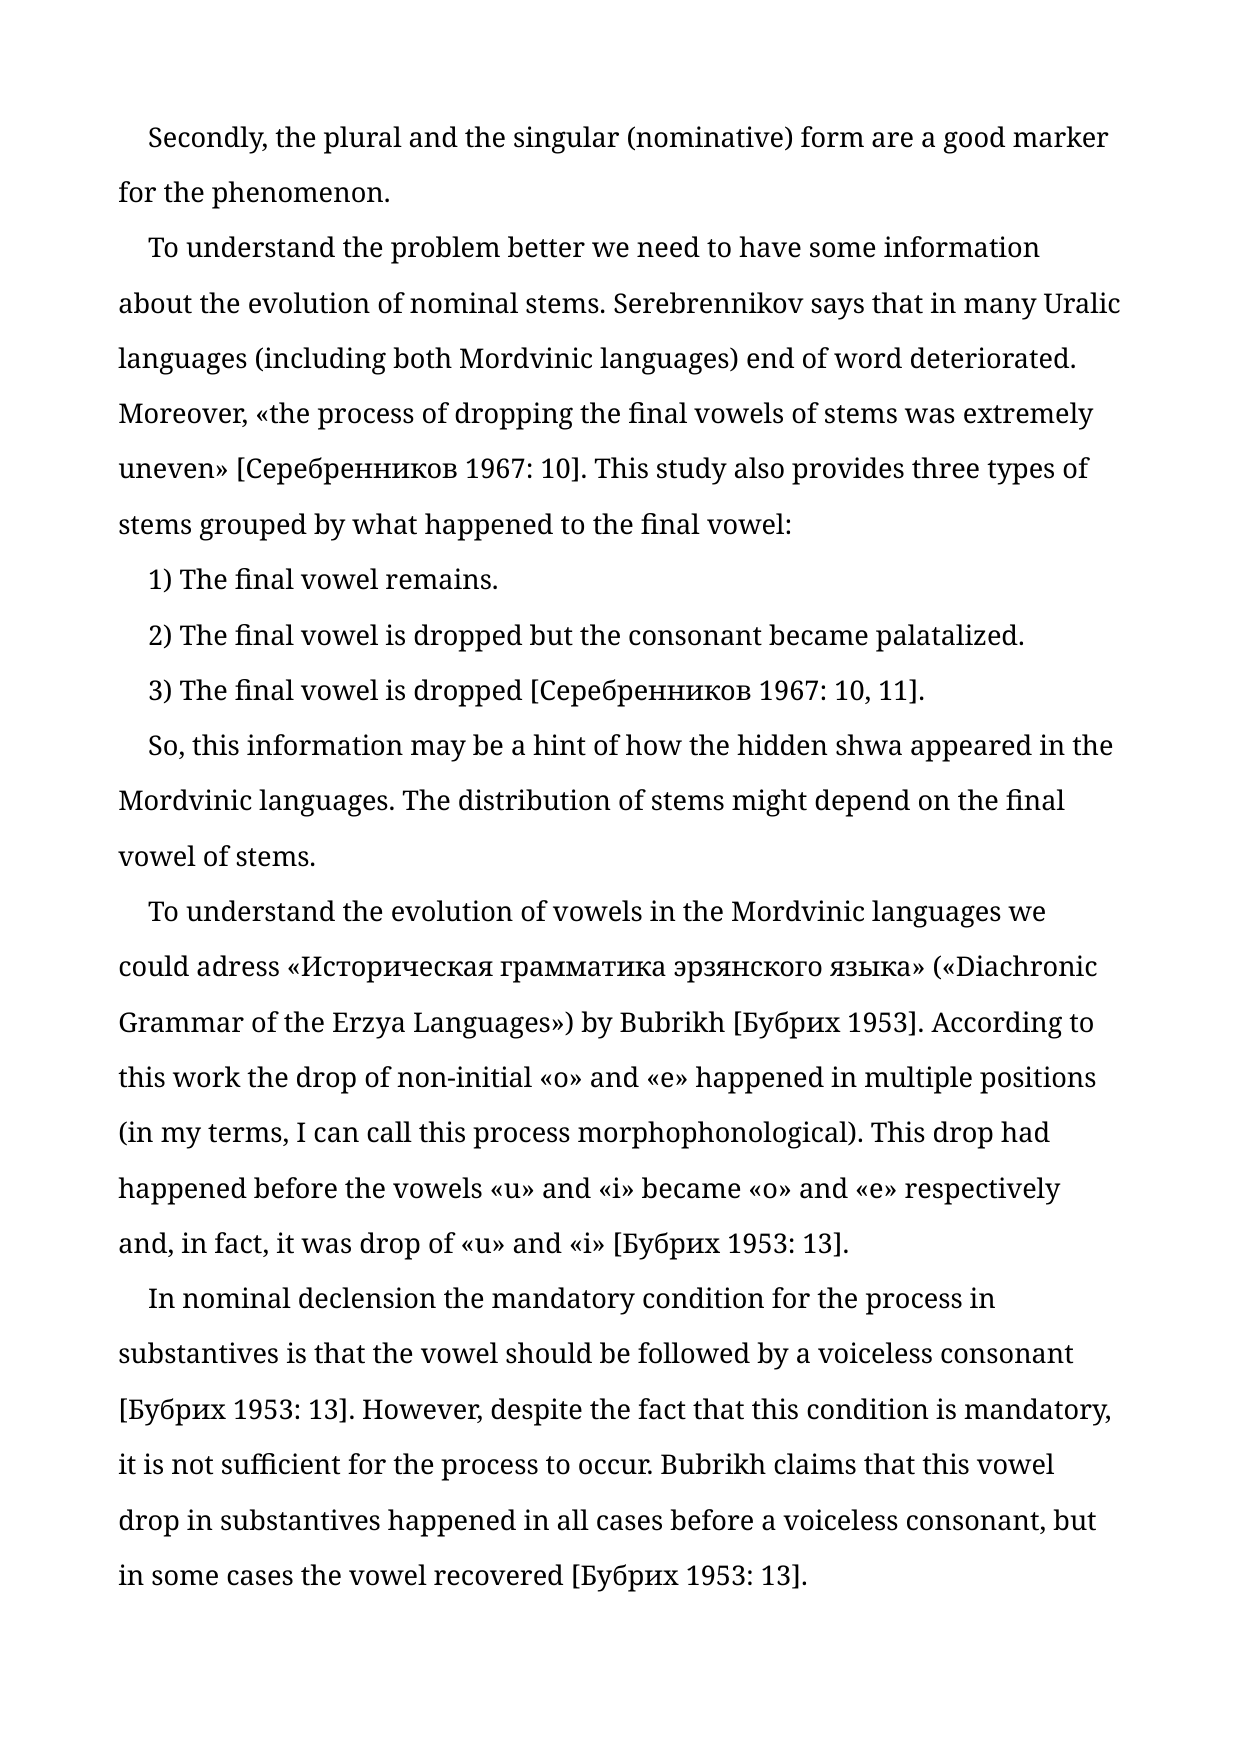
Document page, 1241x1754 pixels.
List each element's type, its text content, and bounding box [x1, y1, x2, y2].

text Secondly, the plural and the singular (nominative) form are a good marker for the phenomenon. [118, 118, 1122, 210]
text In nominal declension the mandatory condition for the process in substantives is that the vowel should be followed by a voiceless consonant [Бубрих 1953: 13]. However, despite the fact that this condition is mandatory, it is not sufficient for the process to occur. Bubrikh claims that this vowel drop in substantives happened in all cases before a voiceless consonant, but in some cases the vowel recovered [Бубрих 1953: 13]. [118, 1280, 1122, 1593]
text 1) The final vowel remains. [118, 561, 1122, 597]
text 2) The final vowel is dropped but the consonant became palatalized. [118, 616, 1122, 653]
text To understand the evolution of vowels in the Mordvinic languages we could adress «Историческая грамматика эрзянского языка» («Diachronic Grammar of the Erzya Languages») by Bubrikh [Бубрих 1953]. According to this work the drop of non-initial «o» and «e» happened in multiple positions (in my terms, I can call this process morphophonological). This drop had happened before the vowels «u» and «i» became «o» and «e» respectively and, in fact, it was drop of «u» and «i» [Бубрих 1953: 13]. [118, 892, 1122, 1261]
text 3) The final vowel is dropped [Серебренников 1967: 10, 11]. [118, 671, 1122, 708]
text So, this information may be a hint of how the hidden shwa appeared in the Mordvinic languages. The distribution of stems might depend on the final vowel of stems. [118, 727, 1122, 874]
text To understand the problem better we need to have some information about the evolution of nominal stems. Serebrennikov says that in many Uralic languages (including both Mordvinic languages) end of word deteriorated. Moreover, «the process of dropping the final vowels of stems was extremely uneven» [Серебренников 1967: 10]. This study also provides three types of stems grouped by what happened to the final vowel: [118, 229, 1122, 542]
